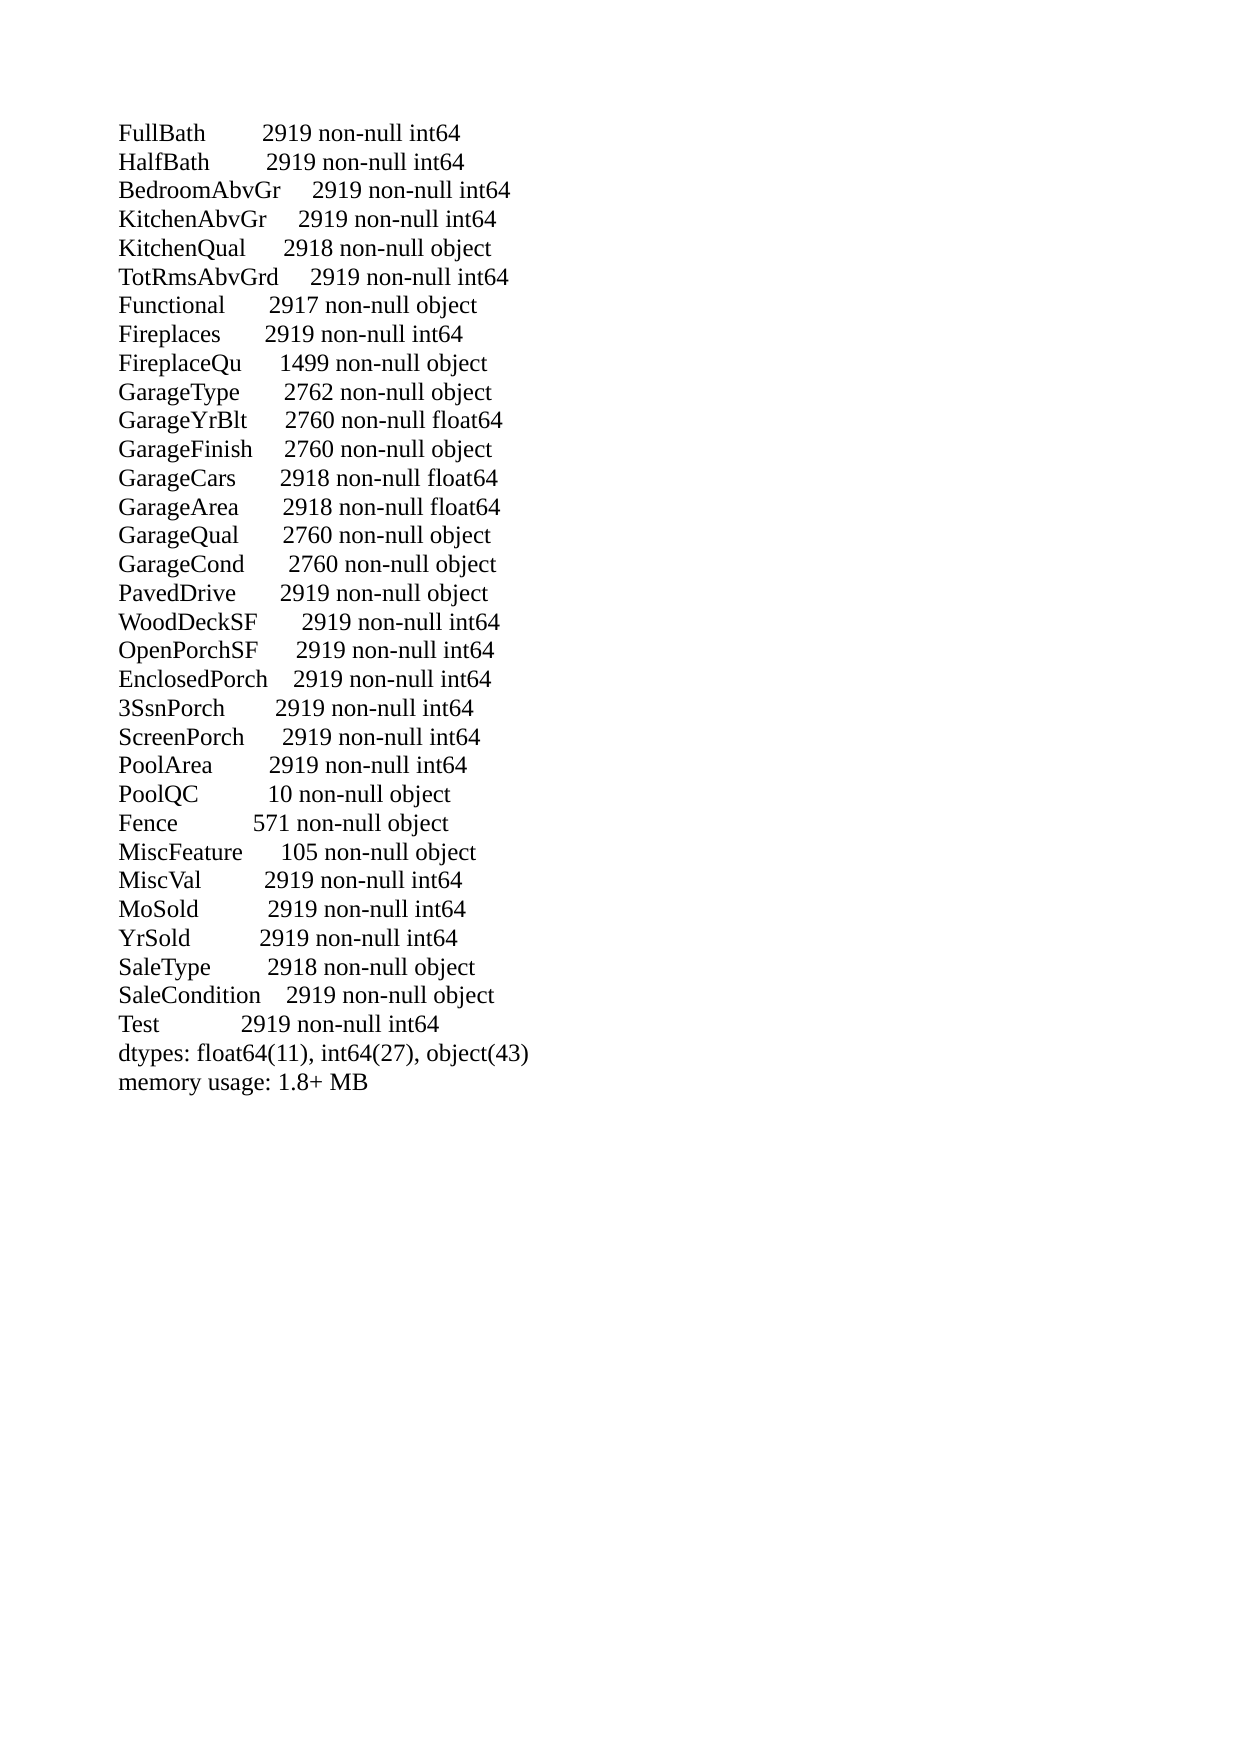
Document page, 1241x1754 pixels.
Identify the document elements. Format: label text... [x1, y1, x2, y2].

text GarageType 2762 non-null object [118, 377, 1122, 406]
text GarageFinish 2760 non-null object [118, 434, 1122, 463]
text TotRmsAbvGrd 2919 non-null int64 [118, 262, 1122, 291]
text PoolQC 10 non-null object [118, 779, 1122, 808]
text Fireplaces 2919 non-null int64 [118, 319, 1122, 348]
text KitchenAbvGr 2919 non-null int64 [118, 204, 1122, 233]
text MoSold 2919 non-null int64 [118, 894, 1122, 923]
text BedroomAbvGr 2919 non-null int64 [118, 176, 1122, 204]
text GarageYrBlt 2760 non-null float64 [118, 406, 1122, 434]
text 3SsnPorch 2919 non-null int64 [118, 693, 1122, 722]
text MiscVal 2919 non-null int64 [118, 866, 1122, 894]
text EnclosedPorch 2919 non-null int64 [118, 664, 1122, 693]
text Functional 2917 non-null object [118, 291, 1122, 319]
text GarageCars 2918 non-null float64 [118, 463, 1122, 492]
text GarageArea 2918 non-null float64 [118, 492, 1122, 521]
text Test 2919 non-null int64 [118, 1009, 1122, 1038]
text KitchenQual 2918 non-null object [118, 233, 1122, 262]
text YrSold 2919 non-null int64 [118, 923, 1122, 952]
text MiscFeature 105 non-null object [118, 837, 1122, 866]
text Fence 571 non-null object [118, 808, 1122, 837]
text dtypes: float64(11), int64(27), object(43) [118, 1038, 1122, 1067]
text memory usage: 1.8+ MB [118, 1067, 1122, 1096]
text GarageQual 2760 non-null object [118, 521, 1122, 549]
text PavedDrive 2919 non-null object [118, 578, 1122, 607]
text GarageCond 2760 non-null object [118, 549, 1122, 578]
text ScreenPorch 2919 non-null int64 [118, 722, 1122, 751]
text OpenPorchSF 2919 non-null int64 [118, 636, 1122, 664]
text FullBath 2919 non-null int64 [118, 118, 1122, 147]
text HalfBath 2919 non-null int64 [118, 147, 1122, 176]
text FireplaceQu 1499 non-null object [118, 348, 1122, 377]
text WoodDeckSF 2919 non-null int64 [118, 607, 1122, 636]
text SaleType 2918 non-null object [118, 952, 1122, 981]
text SaleCondition 2919 non-null object [118, 981, 1122, 1009]
text PoolArea 2919 non-null int64 [118, 751, 1122, 779]
